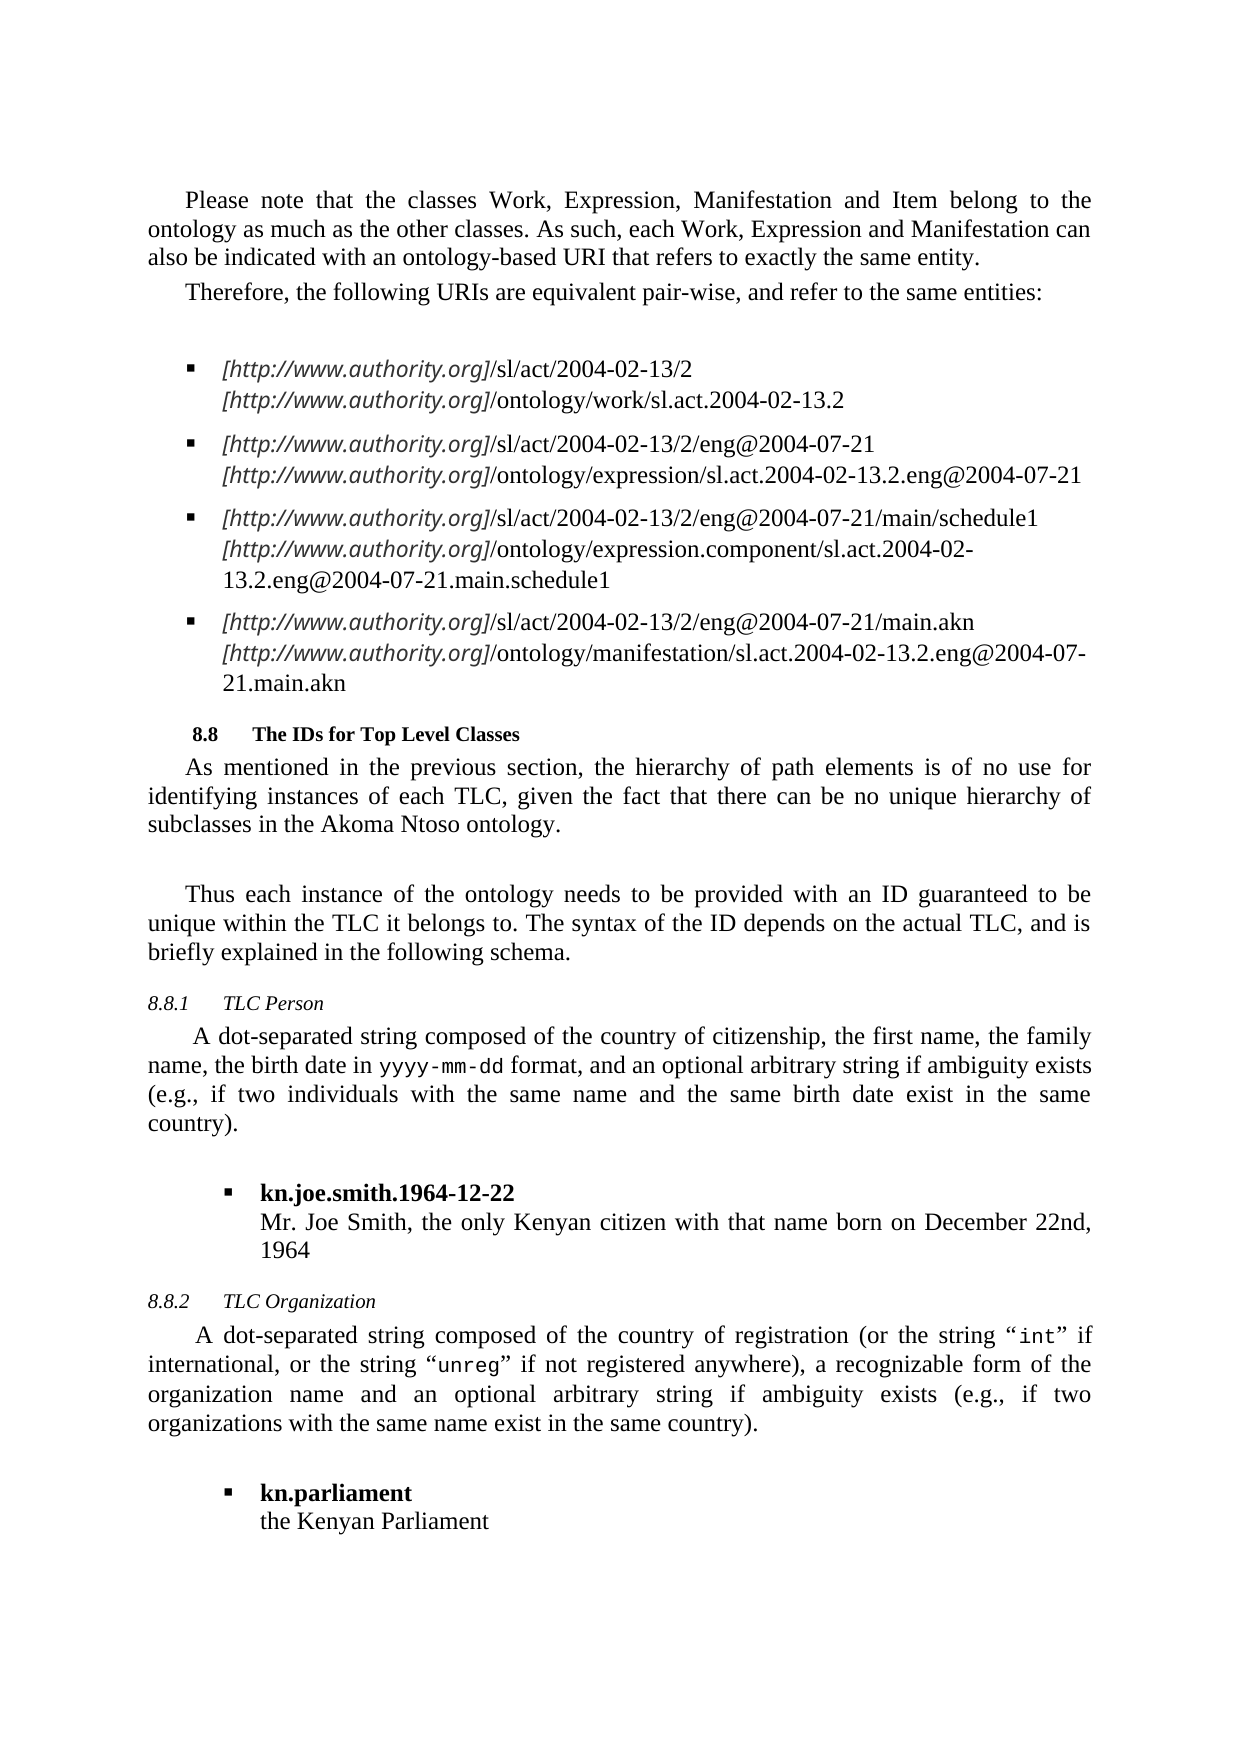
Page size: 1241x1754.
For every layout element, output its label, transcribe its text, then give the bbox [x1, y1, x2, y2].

list [http://www.authority.org]/sl/act/2004-02-13/2/eng@2004-07-21/main.akn [http://www.authority.org]/ontology/manifestation/sl.act.2004-02-13.2.eng@2004-07-21.main.akn [185, 605, 1092, 697]
subtitle TLC Organization [148, 1289, 1092, 1313]
list [http://www.authority.org]/sl/act/2004-02-13/2/eng@2004-07-21/main/schedule1 [http://www.authority.org]/ontology/expression.component/sl.act.2004-02-13.2.eng@2004-07-21.main.schedule1 [185, 502, 1092, 593]
text Therefore, the following URIs are equivalent pair-wise, and refer to the same entities: [148, 277, 1092, 306]
list kn.joe.smith.1964-12-22 Mr. Joe Smith, the only Kenyan citizen with that name born on December 22nd, 1964 [222, 1178, 1092, 1264]
text As mentioned in the previous section, the hierarchy of path elements is of no use for identifying instances of each TLC, given the fact that there can be no unique hierarchy of subclasses in the Akoma Ntoso ontology. [148, 752, 1092, 838]
text Please note that the classes Work, Expression, Manifestation and Item belong to the ontology as much as the other classes. As such, each Work, Expression and Manifestation can also be indicated with an ontology-based URI that refers to exactly the same entity. [148, 185, 1092, 271]
text A dot-separated string composed of the country of citizenship, the first name, the family name, the birth date in yyyy-mm-dd format, and an optional arbitrary string if ambiguity exists (e.g., if two individuals with the same name and the same birth date exist in the same country). [148, 1021, 1092, 1137]
text Thus each instance of the ontology needs to be provided with an ID guaranteed to be unique within the TLC it belongs to. The syntax of the ID depends on the actual TLC, and is briefly explained in the following schema. [148, 879, 1092, 966]
subtitle TLC Person [148, 991, 1092, 1015]
list [http://www.authority.org]/sl/act/2004-02-13/2 [http://www.authority.org]/ontology/work/sl.act.2004-02-13.2 [185, 353, 1092, 416]
subtitle The IDs for Top Level Classes [192, 722, 1092, 746]
list kn.parliament the Kenyan Parliament [222, 1478, 1092, 1535]
list [http://www.authority.org]/sl/act/2004-02-13/2/eng@2004-07-21 [http://www.authority.org]/ontology/expression/sl.act.2004-02-13.2.eng@2004-07-21 [185, 428, 1092, 490]
text A dot-separated string composed of the country of registration (or the string “int” if international, or the string “unreg” if not registered anywhere), a recognizable form of the organization name and an optional arbitrary string if ambiguity exists (e.g., if two organizations with the same name exist in the same country). [148, 1320, 1092, 1436]
